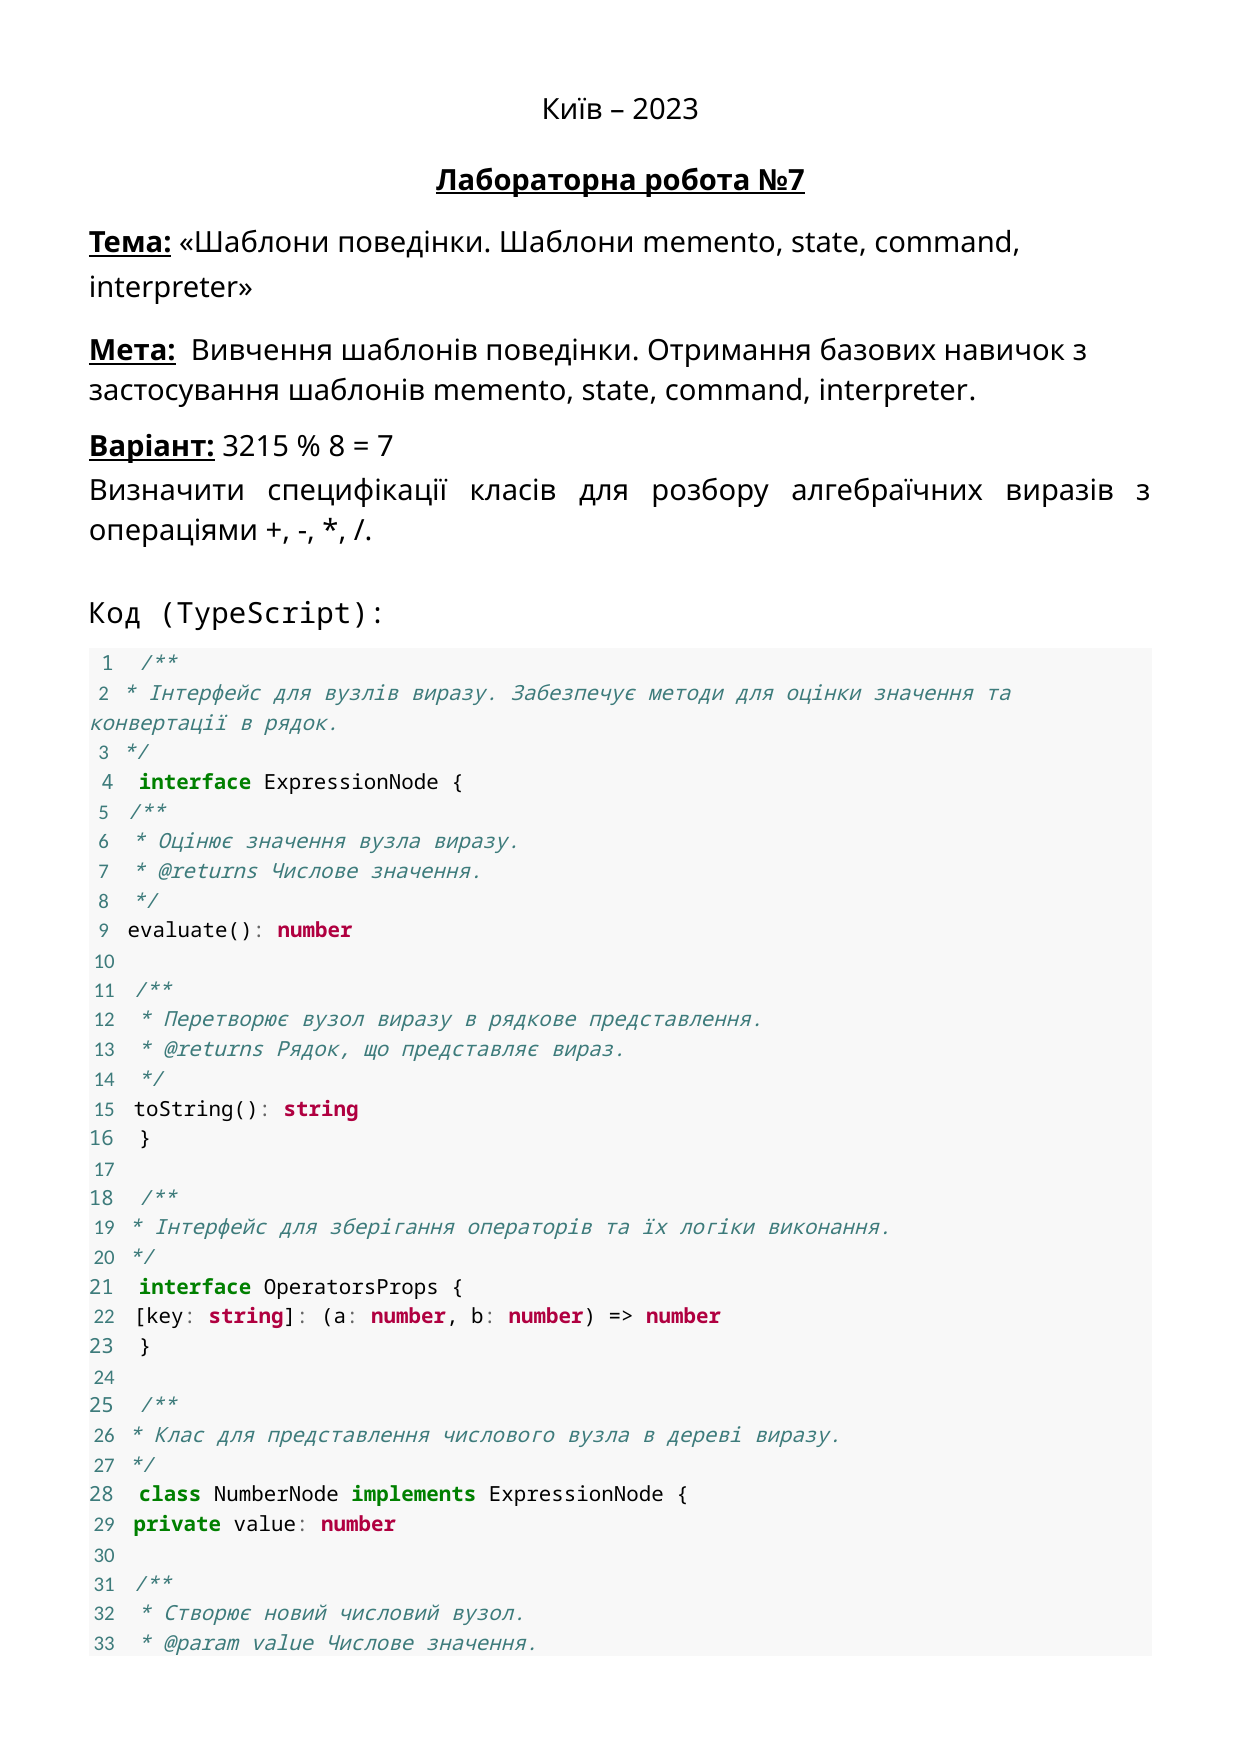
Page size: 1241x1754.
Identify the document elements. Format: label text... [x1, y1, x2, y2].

text Код (TypeScript): [89, 592, 1152, 632]
text 4 interface ExpressionNode { [89, 766, 1152, 796]
text 16 } [89, 1122, 1152, 1152]
text 32 * Створює новий числовий вузол. [89, 1597, 1152, 1627]
text 1 /** [89, 648, 1152, 677]
text 23 } [89, 1330, 1152, 1359]
text 12 * Перетворює вузол виразу в рядкове представлення. [89, 1003, 1152, 1033]
text 20 */ [89, 1241, 1152, 1271]
text 22 [key: string]: (a: number, b: number) => number [89, 1300, 1152, 1330]
text 11 /** [89, 974, 1152, 1003]
text 24 [89, 1359, 1152, 1389]
text 33 * @param value Числове значення. [89, 1627, 1152, 1656]
text 5 /** [89, 796, 1152, 825]
text 13 * @returns Рядок, що представляє вираз. [89, 1033, 1152, 1063]
text 28 class NumberNode implements ExpressionNode { [89, 1478, 1152, 1508]
text 27 */ [89, 1449, 1152, 1478]
text 21 interface OperatorsProps { [89, 1271, 1152, 1300]
text 19 * Інтерфейс для зберігання операторів та їх логіки виконання. [89, 1211, 1152, 1241]
text 30 [89, 1538, 1152, 1567]
text 14 */ [89, 1063, 1152, 1092]
text Мета: Вивчення шаблонів поведінки. Отримання базових навичок з застосування шаблонів memento, state, command, interpreter. [89, 329, 1152, 408]
text Варіант: 3215 % 8 = 7 [89, 425, 1152, 465]
text 6 * Оцінює значення вузла виразу. [89, 825, 1152, 855]
text Лабораторна робота №7 [89, 159, 1152, 198]
text 31 /** [89, 1567, 1152, 1597]
text 18 /** [89, 1181, 1152, 1211]
text 26 * Клас для представлення числового вузла в дереві виразу. [89, 1419, 1152, 1449]
text Тема: «Шаблони поведінки. Шаблони memento, state, command, interpreter» [89, 221, 1152, 306]
text 17 [89, 1152, 1152, 1181]
text 29 private value: number [89, 1508, 1152, 1538]
text Київ – 2023 [89, 89, 1152, 128]
text 10 [89, 944, 1152, 974]
text 8 */ [89, 884, 1152, 914]
text 2 * Інтерфейс для вузлів виразу. Забезпечує методи для оцінки значення та конвертації в рядок. [89, 677, 1152, 736]
text 7 * @returns Числове значення. [89, 855, 1152, 884]
text 15 toString(): string [89, 1092, 1152, 1122]
text 3 */ [89, 736, 1152, 766]
text 25 /** [89, 1389, 1152, 1419]
text 9 evaluate(): number [89, 914, 1152, 944]
text Визначити специфікації класів для розбору алгебраїчних виразів з операціями +, -, *, /. [89, 469, 1152, 549]
